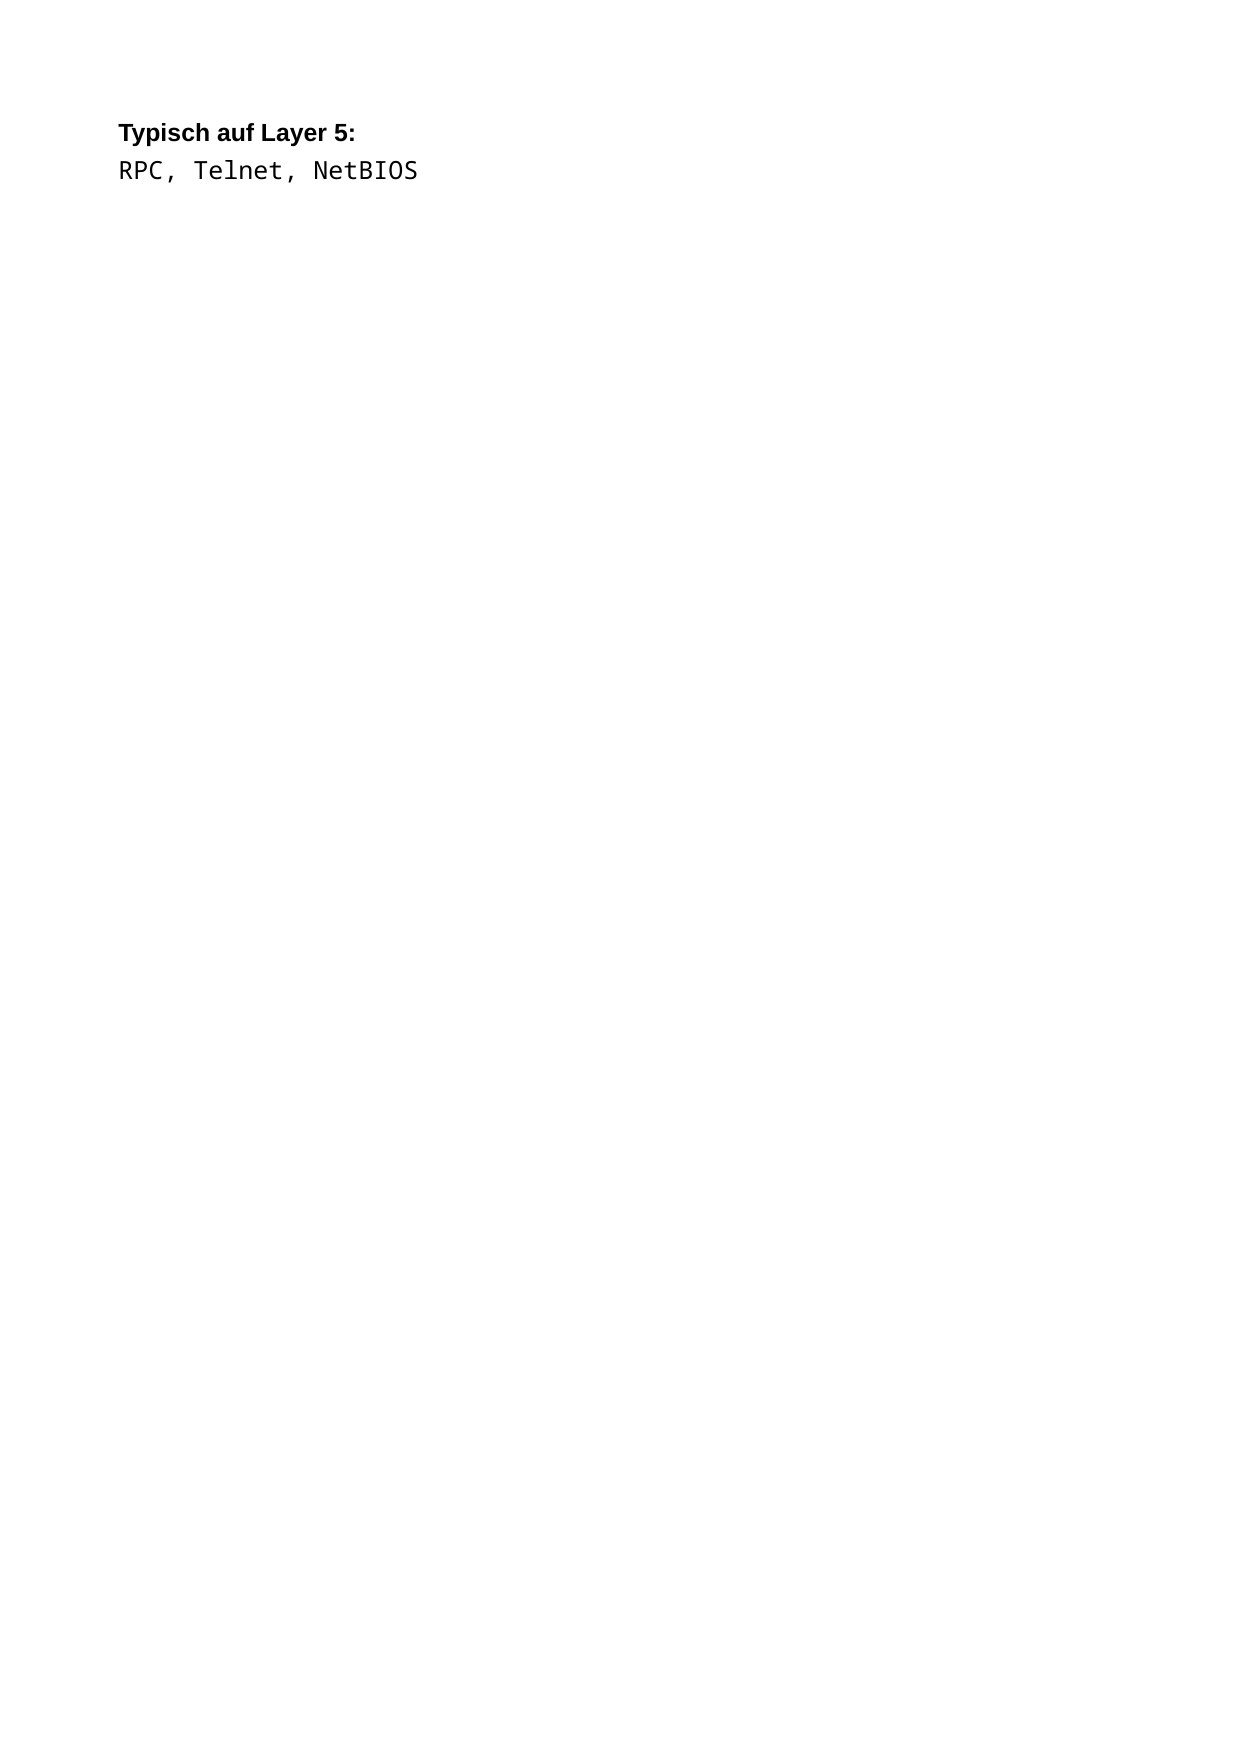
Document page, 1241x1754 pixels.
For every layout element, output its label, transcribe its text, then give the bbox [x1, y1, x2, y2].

subtitle Typisch auf Layer 5: [118, 118, 1122, 147]
text RPC, Telnet, NetBIOS [118, 153, 1122, 187]
